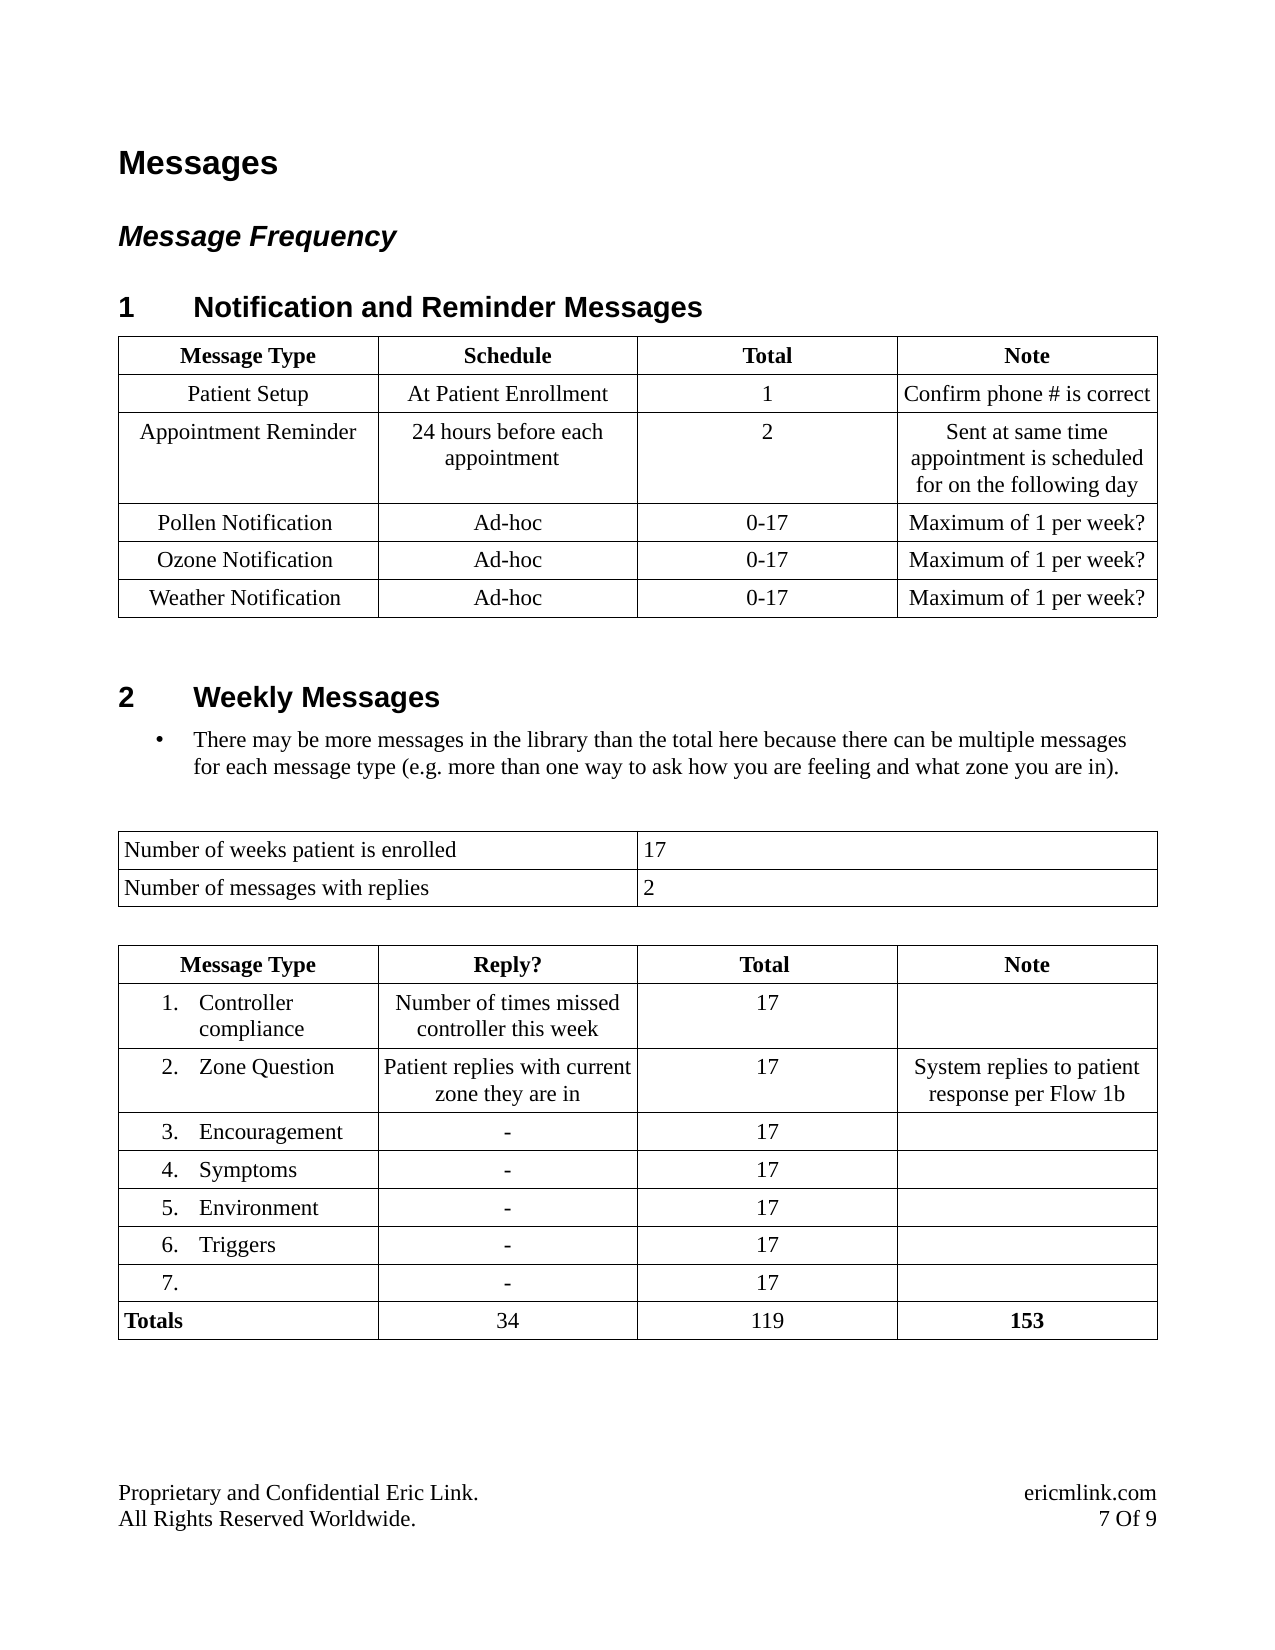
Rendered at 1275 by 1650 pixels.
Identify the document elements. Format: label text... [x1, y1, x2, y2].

table_cell Ad-hoc [379, 580, 637, 617]
table_cell [898, 1265, 1157, 1301]
table_header Note [898, 337, 1157, 374]
table_cell - [379, 1189, 637, 1226]
table_cell System replies to patient response per Flow 1b [898, 1049, 1157, 1112]
table_cell 119 [638, 1302, 897, 1339]
table_cell 17 [638, 984, 897, 1048]
table_cell - [379, 1151, 637, 1188]
table_cell 17 [638, 1151, 897, 1188]
table_cell [119, 1265, 378, 1301]
table_cell 17 [638, 1227, 897, 1263]
table_cell Number of times missed controller this week [379, 984, 637, 1048]
subtitle Message Frequency [118, 219, 1157, 253]
table_cell Patient Setup [119, 375, 378, 412]
table_cell 2 [638, 413, 897, 503]
table_header Message Type [119, 337, 378, 374]
table_header Schedule [379, 337, 637, 374]
table_header Note [898, 946, 1157, 983]
table_cell Controller compliance [119, 984, 378, 1048]
subtitle Notification and Reminder Messages [118, 290, 1157, 324]
table_cell [898, 1227, 1157, 1263]
table_cell Totals [119, 1302, 378, 1339]
subtitle Weekly Messages [118, 681, 1157, 714]
table_cell Zone Question [119, 1049, 378, 1112]
table_cell Pollen Notification [119, 504, 378, 541]
table_cell Sent at same time appointment is scheduled for on the following day [898, 413, 1157, 503]
table_header Total [638, 946, 897, 983]
table_cell At Patient Enrollment [379, 375, 637, 412]
table_header Total [638, 337, 897, 374]
table_cell [898, 984, 1157, 1048]
table_cell Confirm phone # is correct [898, 375, 1157, 412]
table_cell Patient replies with current zone they are in [379, 1049, 637, 1112]
table_header Message Type [119, 946, 378, 983]
table_cell - [379, 1113, 637, 1150]
table_cell Maximum of 1 per week? [898, 580, 1157, 617]
subtitle Messages [118, 143, 1157, 182]
table_header Reply? [379, 946, 637, 983]
table_cell Triggers [119, 1227, 378, 1263]
table_cell Number of messages with replies [119, 870, 637, 906]
table_cell Ad-hoc [379, 542, 637, 579]
table_cell Ad-hoc [379, 504, 637, 541]
table_cell Ozone Notification [119, 542, 378, 579]
table_cell Maximum of 1 per week? [898, 504, 1157, 541]
table_cell Maximum of 1 per week? [898, 542, 1157, 579]
table_cell - [379, 1265, 637, 1301]
table_cell [898, 1151, 1157, 1188]
table_cell [898, 1113, 1157, 1150]
table_cell 17 [638, 1265, 897, 1301]
table_cell 2 [638, 870, 1157, 906]
table_cell 153 [898, 1302, 1157, 1339]
table_header Number of weeks patient is enrolled [119, 832, 637, 868]
table_cell [898, 1189, 1157, 1226]
table_cell 0-17 [638, 504, 897, 541]
table_cell Symptoms [119, 1151, 378, 1188]
table_cell 0-17 [638, 580, 897, 617]
table_cell Appointment Reminder [119, 413, 378, 503]
list There may be more messages in the library than the total here because there can be multiple messages for each message type (e.g. more than one way to ask how you are feeling and what zone you are in). [156, 727, 1157, 779]
table_cell 1 [638, 375, 897, 412]
table_cell Weather Notification [119, 580, 378, 617]
table_cell 17 [638, 1049, 897, 1112]
table_cell - [379, 1227, 637, 1263]
table_cell 0-17 [638, 542, 897, 579]
table_header 17 [638, 832, 1157, 868]
table_cell 17 [638, 1113, 897, 1150]
table_cell 24 hours before each appointment [379, 413, 637, 503]
table_cell 34 [379, 1302, 637, 1339]
table_cell Encouragement [119, 1113, 378, 1150]
table_cell 17 [638, 1189, 897, 1226]
table_cell Environment [119, 1189, 378, 1226]
